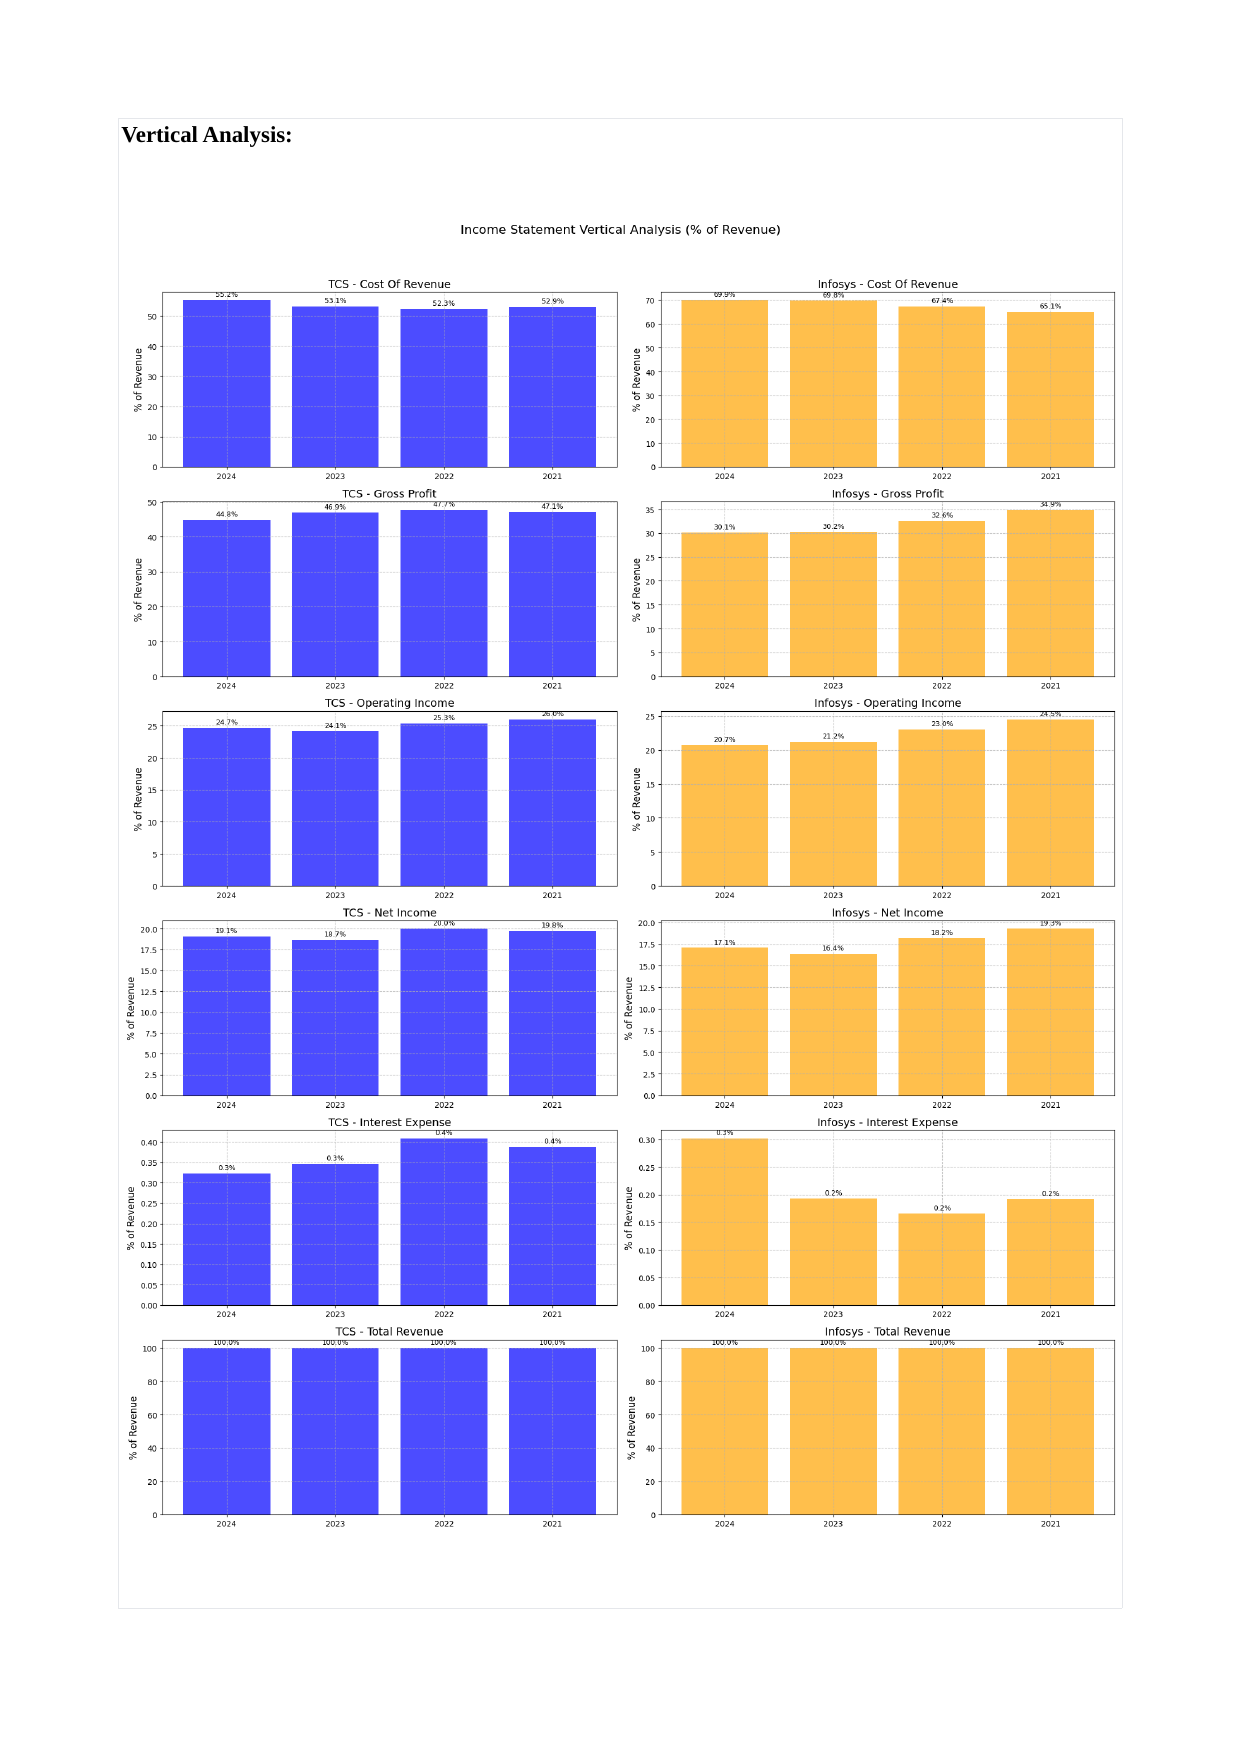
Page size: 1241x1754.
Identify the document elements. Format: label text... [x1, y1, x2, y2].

picture [121, 219, 1119, 1533]
text Vertical Analysis: [119, 119, 1122, 147]
